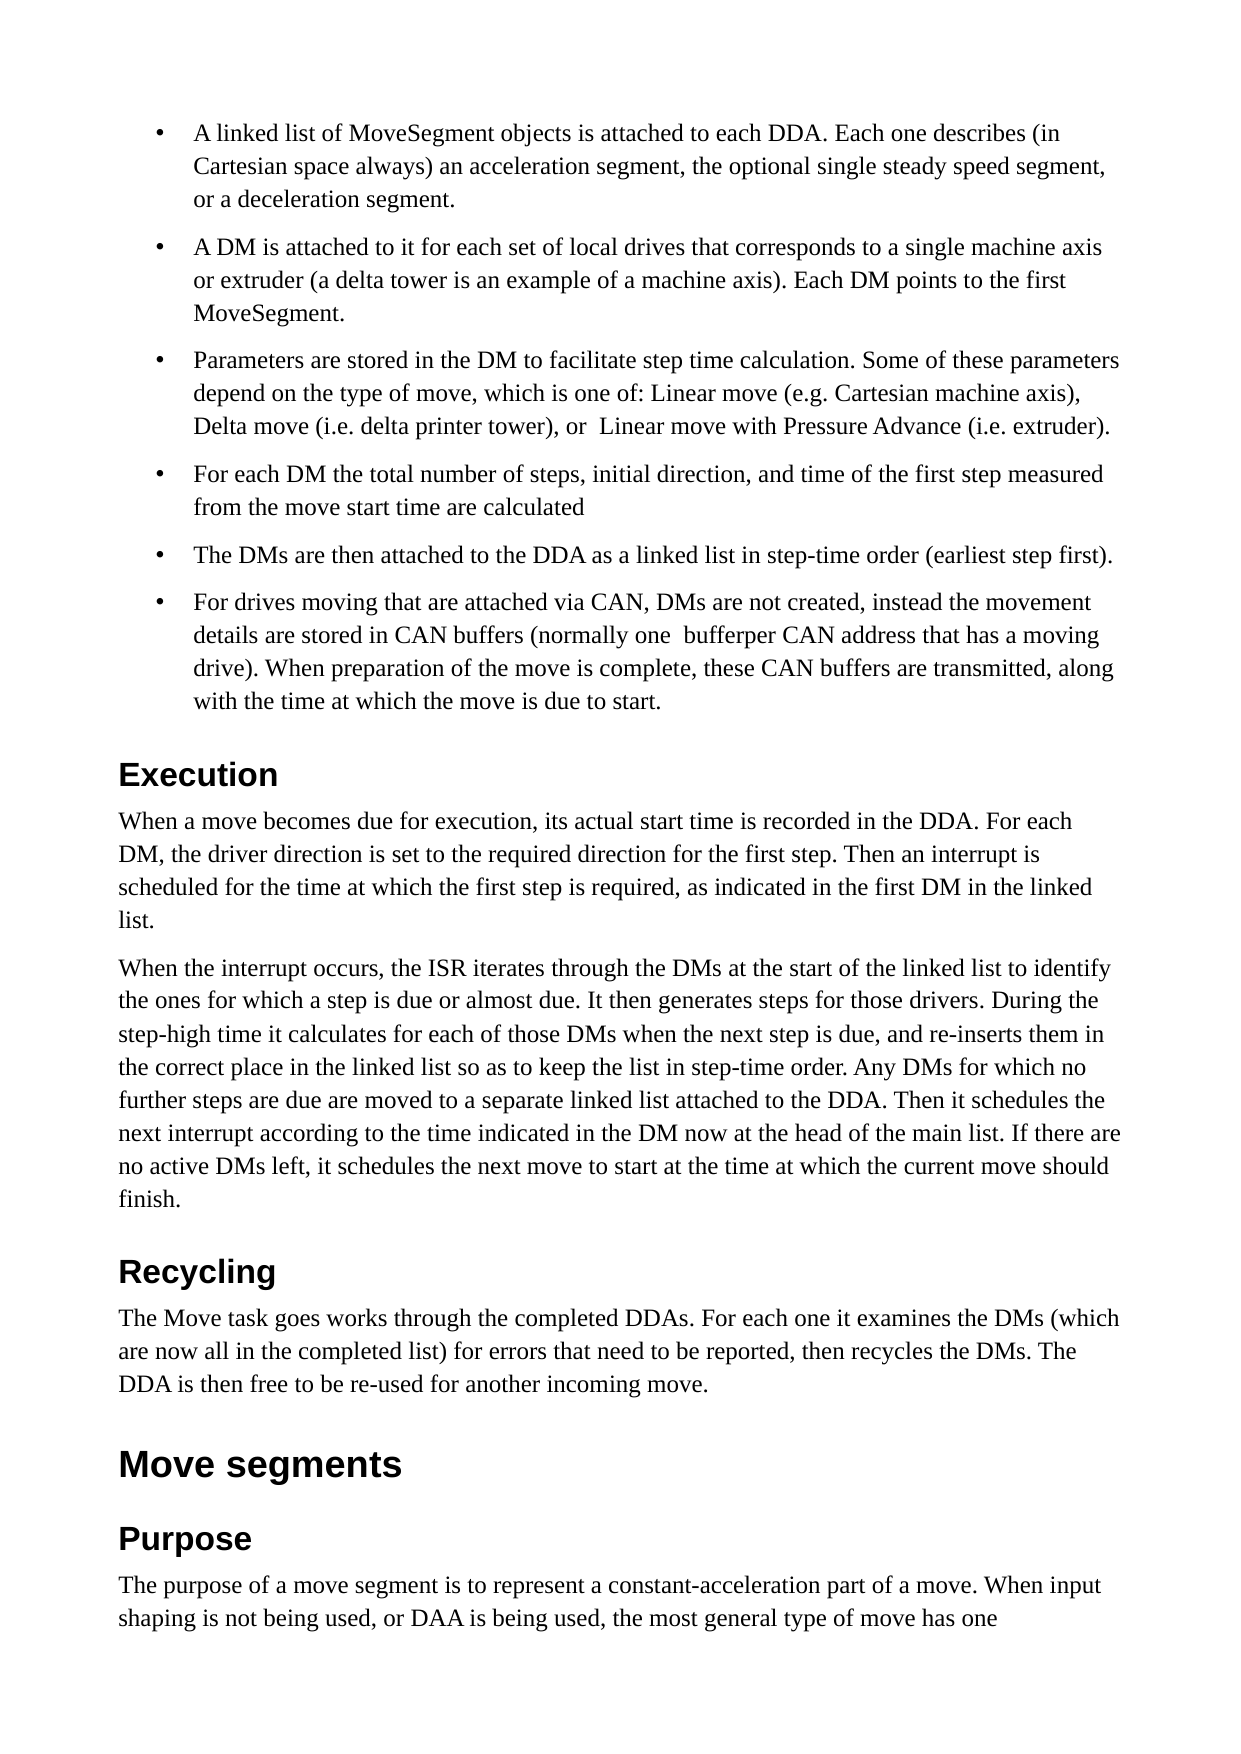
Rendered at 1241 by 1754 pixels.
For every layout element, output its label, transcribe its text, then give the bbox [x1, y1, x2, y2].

list For drives moving that are attached via CAN, DMs are not created, instead the movement details are stored in CAN buffers (normally one bufferper CAN address that has a moving drive). When preparation of the move is complete, these CAN buffers are transmitted, along with the time at which the move is due to start. [156, 587, 1122, 715]
subtitle Move segments [118, 1442, 1122, 1486]
subtitle Purpose [118, 1519, 1122, 1558]
subtitle Recycling [118, 1252, 1122, 1291]
list Parameters are stored in the DM to facilitate step time calculation. Some of these parameters depend on the type of move, which is one of: Linear move (e.g. Cartesian machine axis), Delta move (i.e. delta printer tower), or Linear move with Pressure Advance (i.e. extruder). [156, 345, 1122, 440]
text When the interrupt occurs, the ISR iterates through the DMs at the start of the linked list to identify the ones for which a step is due or almost due. It then generates steps for those drivers. During the step-high time it calculates for each of those DMs when the next step is due, and re-inserts them in the correct place in the linked list so as to keep the list in step-time order. Any DMs for which no further steps are due are moved to a separate linked list attached to the DDA. Then it schedules the next interrupt according to the time indicated in the DM now at the head of the main list. If there are no active DMs left, it schedules the next move to start at the time at which the current move should finish. [118, 953, 1122, 1212]
text The purpose of a move segment is to represent a constant-acceleration part of a move. When input shaping is not being used, or DAA is being used, the most general type of move has one [118, 1570, 1122, 1632]
list The DMs are then attached to the DDA as a linked list in step-time order (earliest step first). [156, 540, 1122, 568]
text The Move task goes works through the completed DDAs. For each one it examines the DMs (which are now all in the completed list) for errors that need to be reported, then recycles the DMs. The DDA is then free to be re-used for another incoming move. [118, 1303, 1122, 1398]
list A linked list of MoveSegment objects is attached to each DDA. Each one describes (in Cartesian space always) an acceleration segment, the optional single steady speed segment, or a deceleration segment. [156, 118, 1122, 213]
subtitle Execution [118, 755, 1122, 793]
list A DM is attached to it for each set of local drives that corresponds to a single machine axis or extruder (a delta tower is an example of a machine axis). Each DM points to the first MoveSegment. [156, 232, 1122, 327]
list For each DM the total number of steps, initial direction, and time of the first step measured from the move start time are calculated [156, 459, 1122, 521]
text When a move becomes due for execution, its actual start time is recorded in the DDA. For each DM, the driver direction is set to the required direction for the first step. Then an interrupt is scheduled for the time at which the first step is required, as indicated in the first DM in the linked list. [118, 806, 1122, 934]
